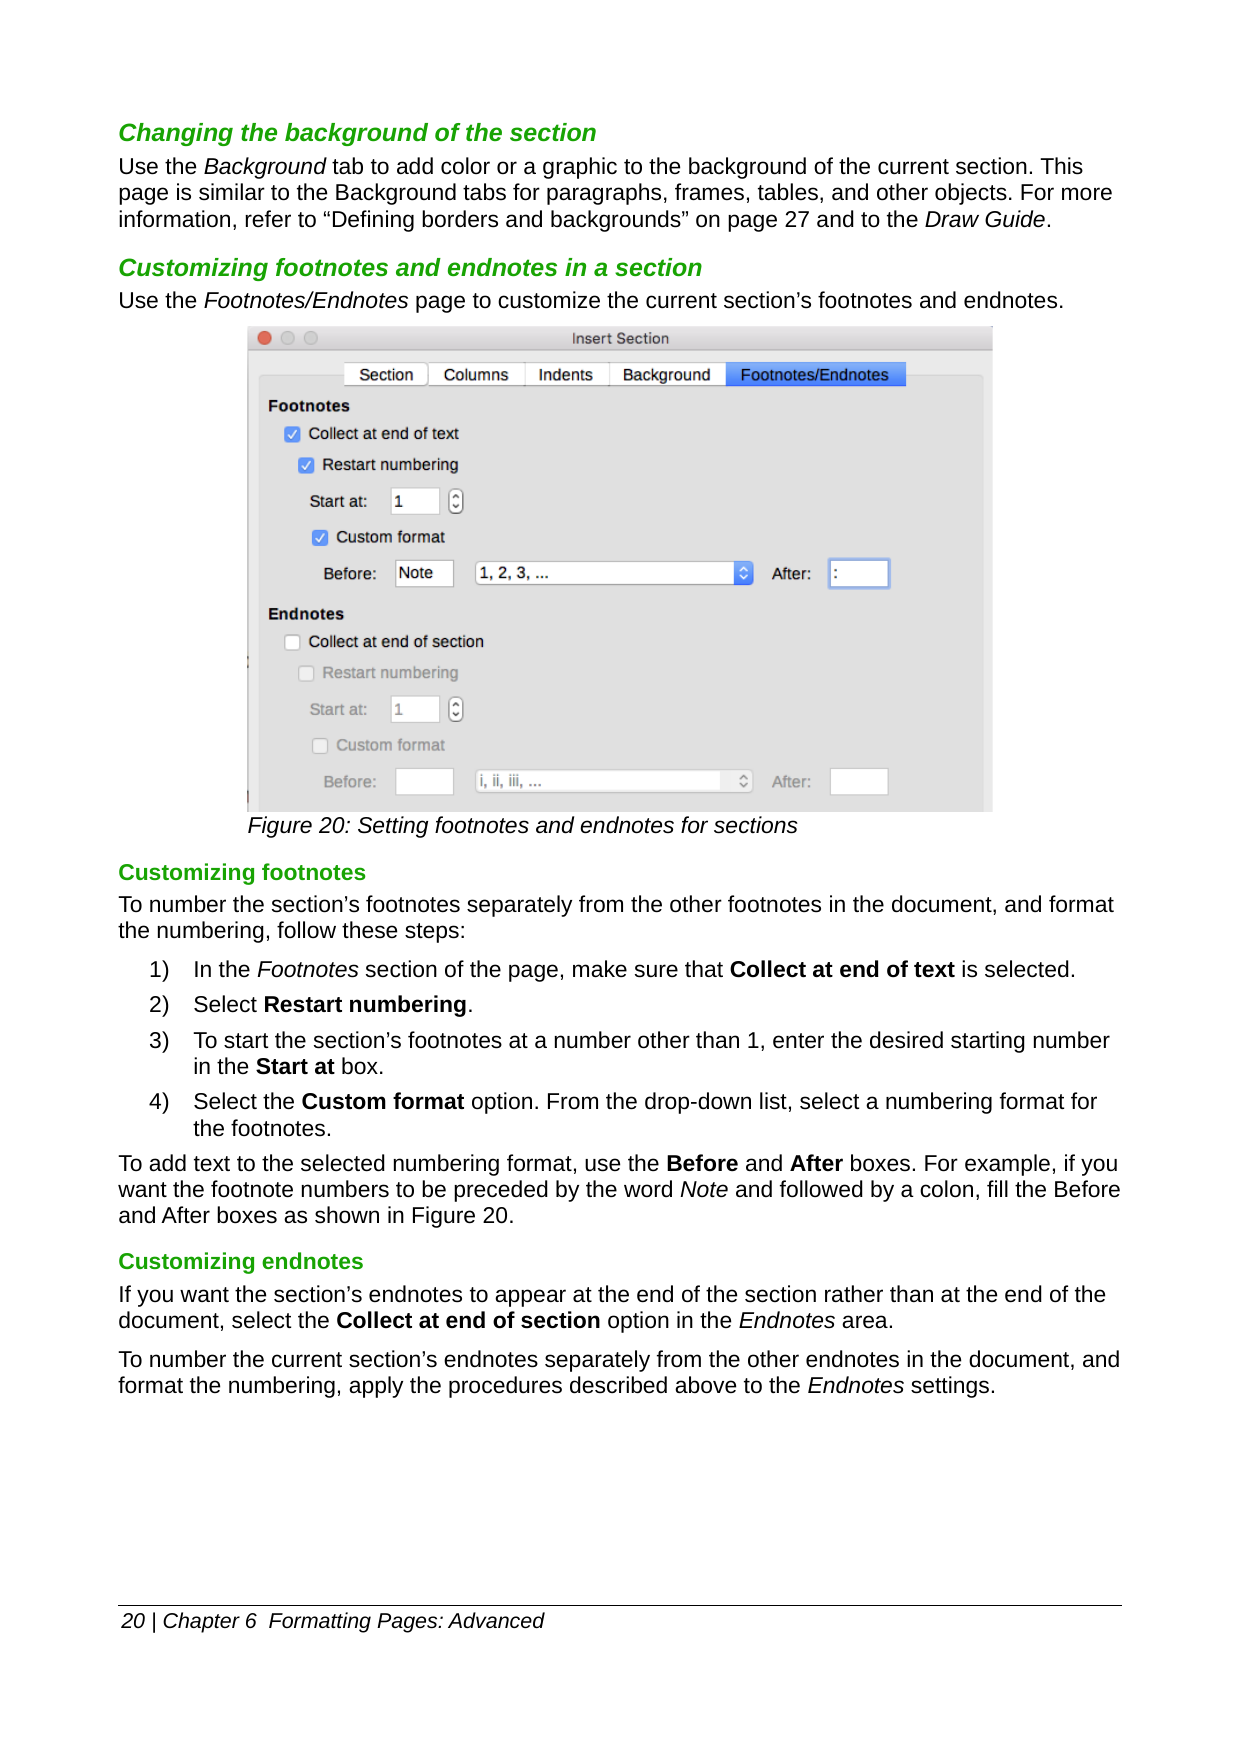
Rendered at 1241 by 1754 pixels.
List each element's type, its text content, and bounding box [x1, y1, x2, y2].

subtitle Customizing footnotes [118, 858, 1122, 885]
list In the Footnotes section of the page, make sure that Collect at end of text is selected. [169, 956, 1122, 982]
subtitle Changing the background of the section [118, 118, 1122, 147]
text If you want the section’s endnotes to appear at the end of the section rather than at the end of the document, select the Collect at end of section option in the Endnotes area. [118, 1281, 1122, 1333]
text To number the current section’s endnotes separately from the other endnotes in the document, and format the numbering, apply the procedures described above to the Endnotes settings. [118, 1346, 1122, 1398]
text Use the Footnotes/Endnotes page to customize the current section’s footnotes and endnotes. [118, 287, 1122, 313]
subtitle Customizing endnotes [118, 1248, 1122, 1274]
list Select the Custom format option. From the drop-down list, select a numbering format for the footnotes. [169, 1088, 1122, 1141]
list To number the section’s footnotes separately from the other footnotes in the document, and format the numbering, follow these steps: [118, 891, 1122, 944]
picture [247, 326, 993, 812]
subtitle Customizing footnotes and endnotes in a section [118, 252, 1122, 281]
text To add text to the selected numbering format, use the Before and After boxes. For example, if you want the footnote numbers to be preceded by the word Note and followed by a colon, fill the Before and After boxes as shown in Figure 20. [118, 1150, 1122, 1229]
text Use the Background tab to add color or a graphic to the background of the current section. This page is similar to the Background tabs for paragraphs, frames, tables, and other objects. For more information, refer to “Defining borders and backgrounds” on page 27 and to the Draw Guide. [118, 153, 1122, 232]
list Select Restart numbering. [169, 991, 1122, 1018]
list To start the section’s footnotes at a number other than 1, enter the desired starting number in the Start at box. [169, 1027, 1122, 1079]
text Figure 20: Setting footnotes and endnotes for sections [247, 812, 993, 838]
